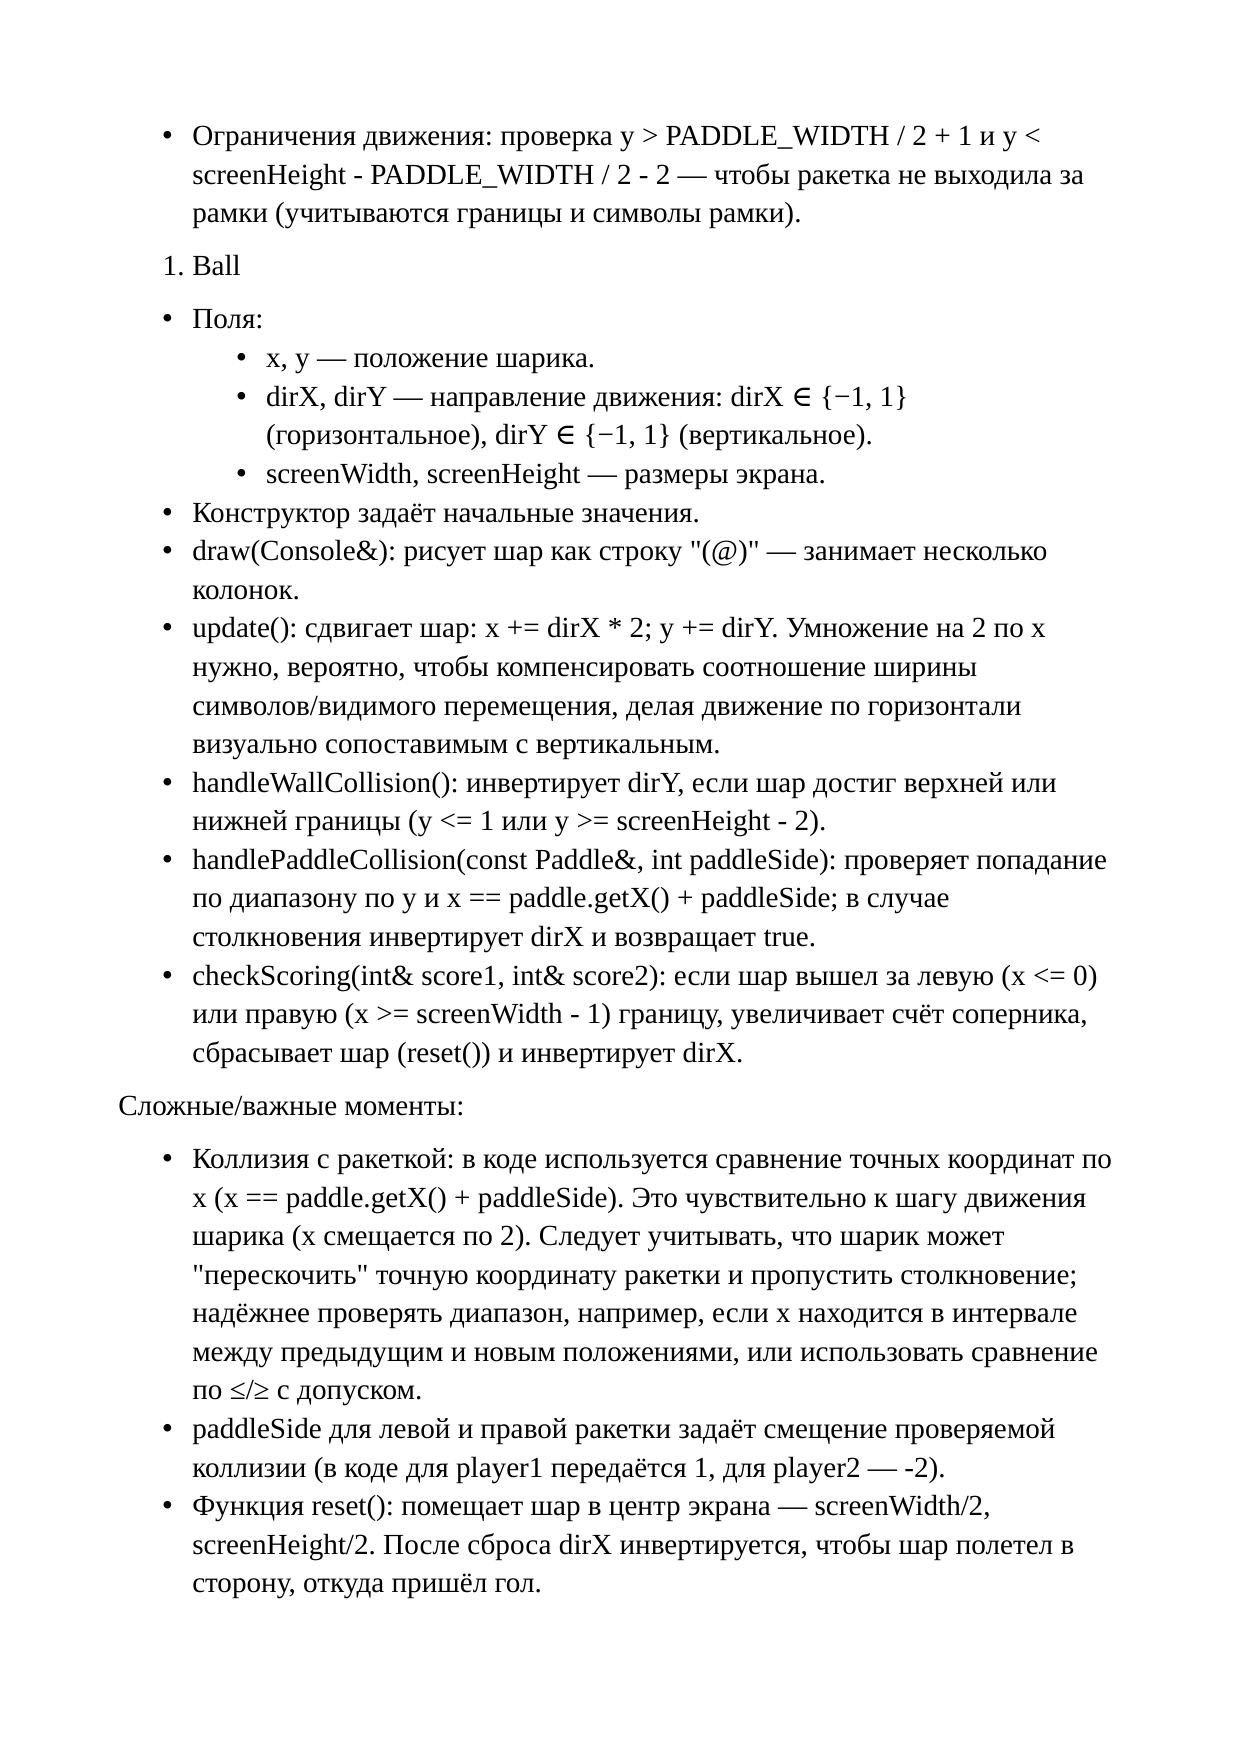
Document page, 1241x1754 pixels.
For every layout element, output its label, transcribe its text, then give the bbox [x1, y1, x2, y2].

list handleWallCollision(): инвертирует dirY, если шар достиг верхней или нижней границы (y <= 1 или y >= screenHeight - 2). [162, 765, 1122, 837]
list update(): сдвигает шар: x += dirX * 2; y += dirY. Умножение на 2 по x нужно, вероятно, чтобы компенсировать соотношение ширины символов/видимого перемещения, делая движение по горизонтали визуально сопоставимым с вертикальным. [162, 611, 1122, 760]
list dirX, dirY — направление движения: dirX ∈ {−1, 1} (горизонтальное), dirY ∈ {−1, 1} (вертикальное). [236, 379, 1122, 451]
list checkScoring(int& score1, int& score2): если шар вышел за левую (x <= 0) или правую (x >= screenWidth - 1) границу, увеличивает счёт соперника, сбрасывает шар (reset()) и инвертирует dirX. [162, 958, 1122, 1068]
list paddleSide для левой и правой ракетки задаёт смещение проверяемой коллизии (в коде для player1 передаётся 1, для player2 — -2). [162, 1411, 1122, 1483]
list Ограничения движения: проверка y > PADDLE_WIDTH / 2 + 1 и y < screenHeight - PADDLE_WIDTH / 2 - 2 — чтобы ракетка не выходила за рамки (учитываются границы и символы рамки). [162, 118, 1122, 229]
list x, y — положение шарика. [236, 340, 1122, 374]
list handlePaddleCollision(const Paddle&, int paddleSide): проверяет попадание по диапазону по y и x == paddle.getX() + paddleSide; в случае столкновения инвертирует dirX и возвращает true. [162, 842, 1122, 953]
list screenWidth, screenHeight — размеры экрана. [236, 456, 1122, 490]
list Функция reset(): помещает шар в центр экрана — screenWidth/2, screenHeight/2. После сброса dirX инвертируется, чтобы шар полетел в сторону, откуда пришёл гол. [162, 1488, 1122, 1599]
list Коллизия с ракеткой: в коде используется сравнение точных координат по x (x == paddle.getX() + paddleSide). Это чувствительно к шагу движения шарика (x смещается по 2). Следует учитывать, что шарик может "перескочить" точную координату ракетки и пропустить столкновение; надёжнее проверять диапазон, например, если x находится в интервале между предыдущим и новым положениями, или использовать сравнение по ≤/≥ с допуском. [162, 1141, 1122, 1406]
list Ball [162, 248, 1122, 282]
list draw(Console&): рисует шар как строку "(@)" — занимает несколько колонок. [162, 533, 1122, 606]
text Сложные/важные моменты: [118, 1088, 1122, 1122]
list Поля: [162, 302, 1122, 335]
list Конструктор задаёт начальные значения. [162, 495, 1122, 528]
